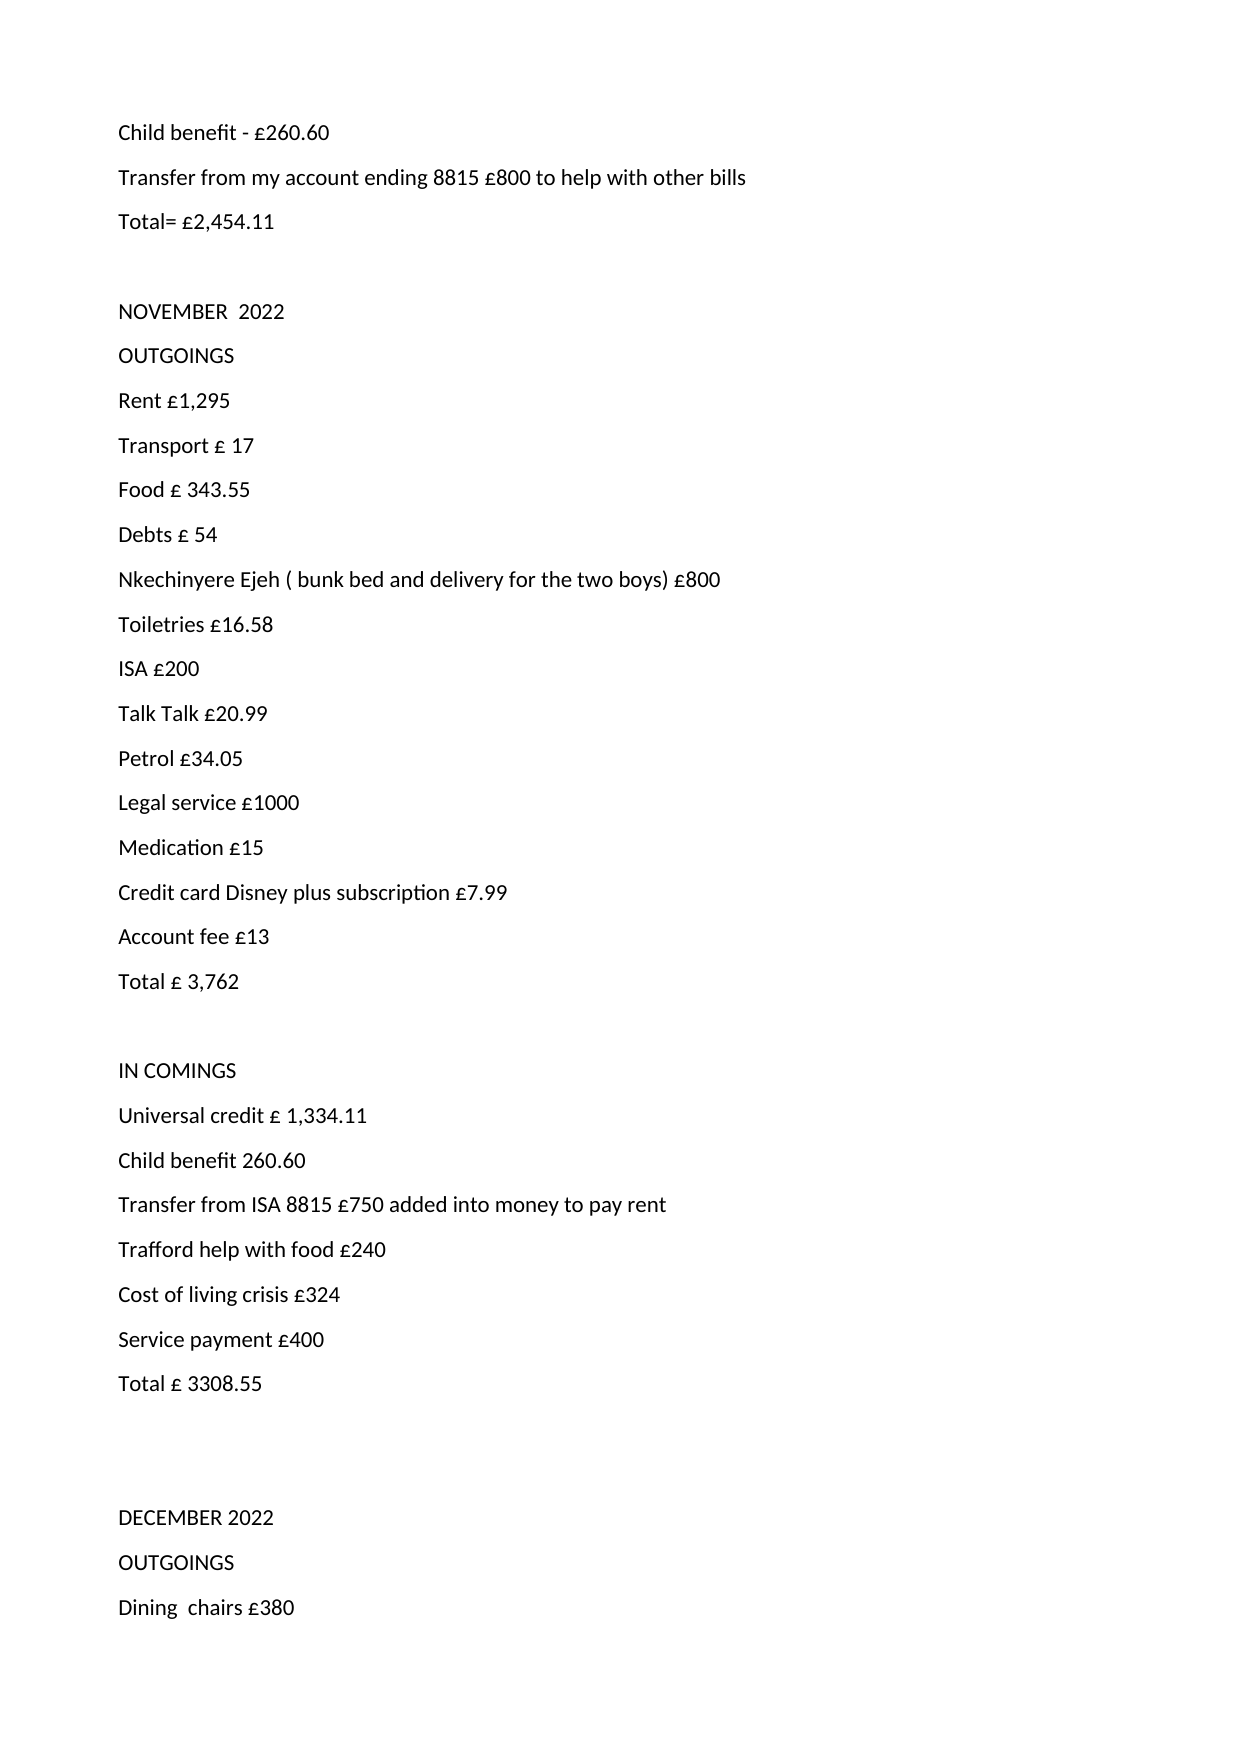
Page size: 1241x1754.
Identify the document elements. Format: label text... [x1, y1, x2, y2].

text Service payment £400 [118, 1325, 1122, 1353]
text ISA £200 [118, 654, 1122, 682]
text Child benefit - £260.60 [118, 118, 1122, 146]
text Account fee £13 [118, 922, 1122, 951]
text Child benefit 260.60 [118, 1146, 1122, 1174]
text Food £ 343.55 [118, 476, 1122, 504]
text Credit card Disney plus subscription £7.99 [118, 878, 1122, 906]
text Cost of living crisis £324 [118, 1280, 1122, 1308]
text Talk Talk £20.99 [118, 699, 1122, 727]
text Nkechinyere Ejeh ( bunk bed and delivery for the two boys) £800 [118, 565, 1122, 593]
text Total £ 3308.55 [118, 1369, 1122, 1397]
text Transport £ 17 [118, 431, 1122, 459]
text Medication £15 [118, 833, 1122, 861]
text NOVEMBER 2022 [118, 297, 1122, 325]
text IN COMINGS [118, 1057, 1122, 1084]
text Total £ 3,762 [118, 967, 1122, 995]
text Toiletries £16.58 [118, 610, 1122, 638]
text Transfer from my account ending 8815 £800 to help with other bills [118, 163, 1122, 191]
text DECEMBER 2022 [118, 1503, 1122, 1531]
text Total= £2,454.11 [118, 207, 1122, 236]
text Petrol £34.05 [118, 744, 1122, 772]
text Rent £1,295 [118, 386, 1122, 414]
text Debts £ 54 [118, 520, 1122, 548]
text Trafford help with food £240 [118, 1235, 1122, 1263]
text Dining chairs £380 [118, 1593, 1122, 1621]
text Universal credit £ 1,334.11 [118, 1101, 1122, 1129]
text OUTGOINGS [118, 342, 1122, 369]
text Legal service £1000 [118, 788, 1122, 816]
text OUTGOINGS [118, 1548, 1122, 1576]
text Transfer from ISA 8815 £750 added into money to pay rent [118, 1191, 1122, 1219]
